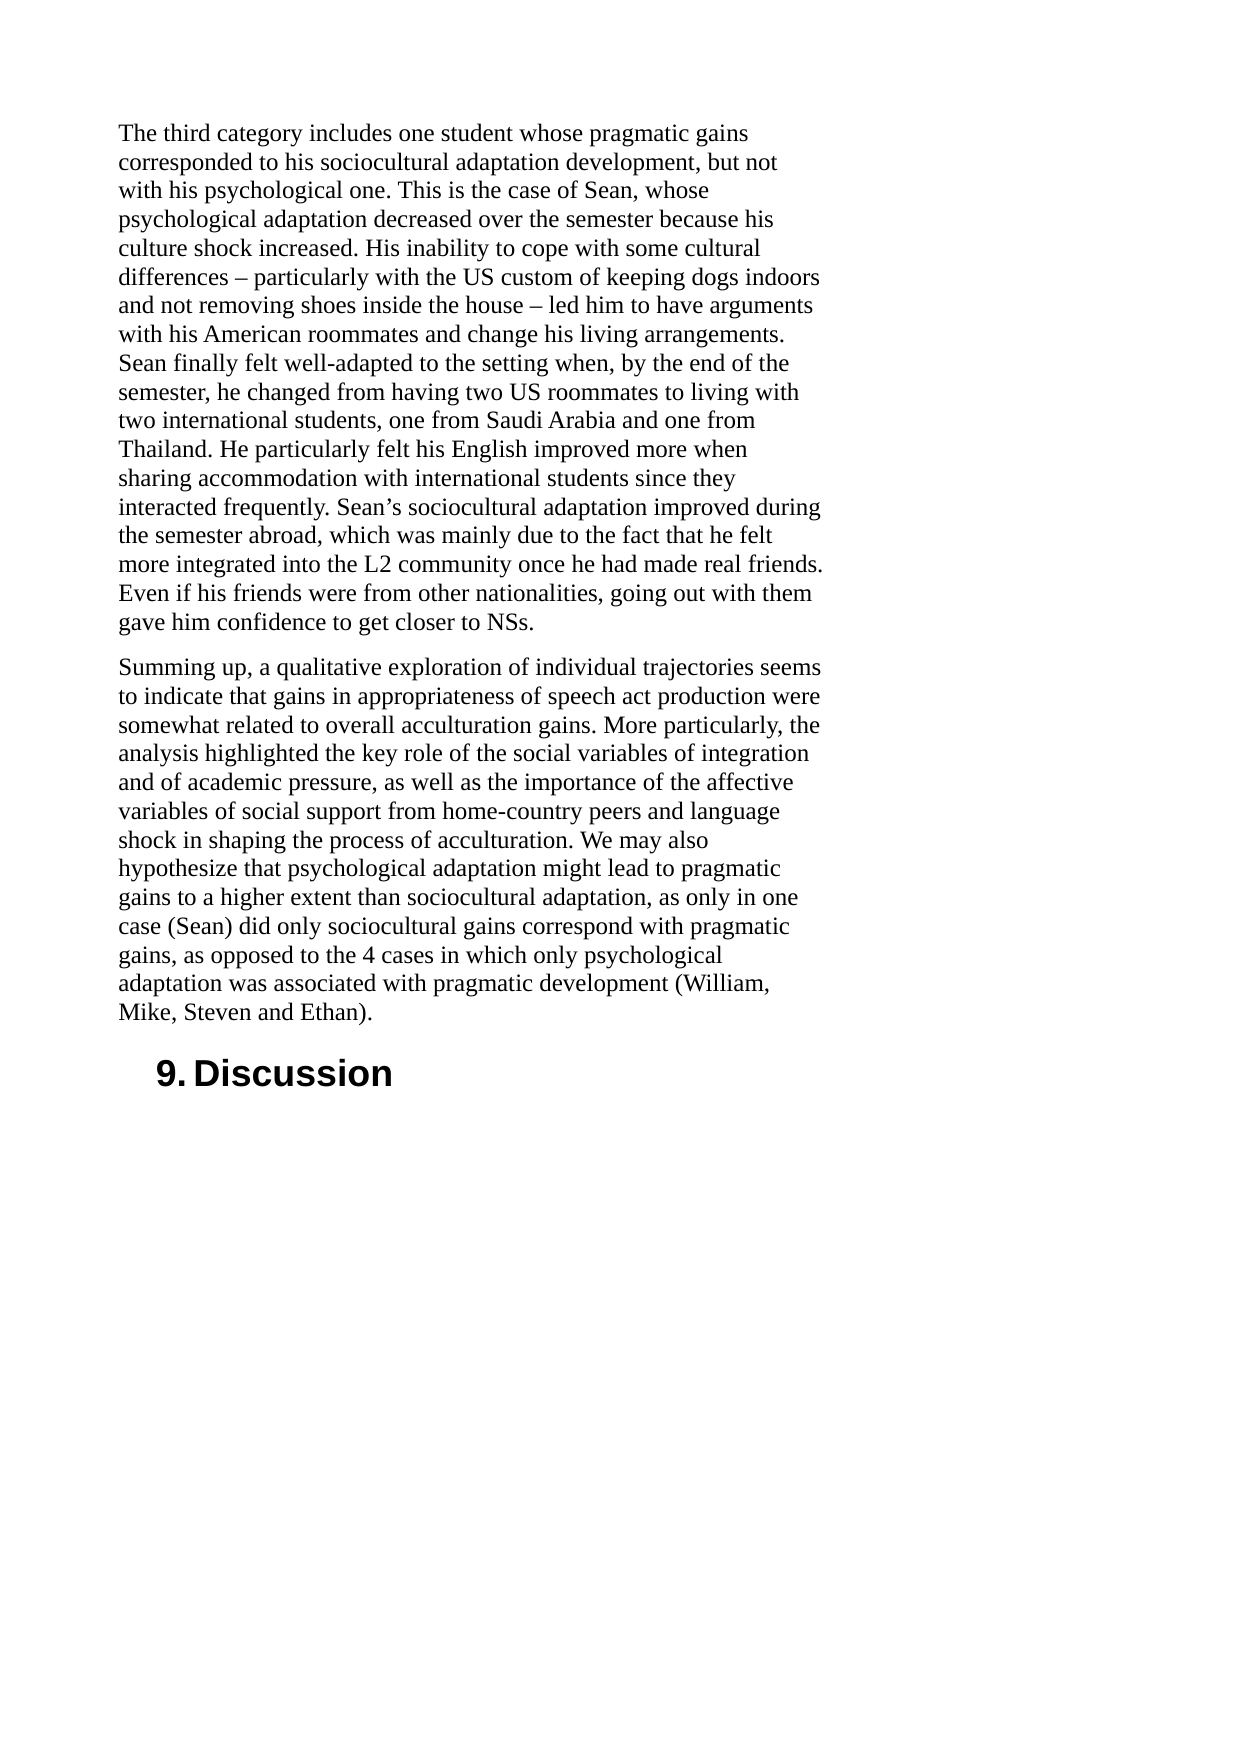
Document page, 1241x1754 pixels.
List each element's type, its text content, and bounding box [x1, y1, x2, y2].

text Summing up, a qualitative exploration of individual trajectories seems to indicate that gains in appropriateness of speech act production were somewhat related to overall acculturation gains. More particularly, the analysis highlighted the key role of the social variables of integration and of academic pressure, as well as the importance of the affective variables of social support from home-country peers and language shock in shaping the process of acculturation. We may also hypothesize that psychological adaptation might lead to pragmatic gains to a higher extent than sociocultural adaptation, as only in one case (Sean) did only sociocultural gains correspond with pragmatic gains, as opposed to the 4 cases in which only psychological adaptation was associated with pragmatic development (William, Mike, Steven and Ethan). [118, 652, 827, 1026]
list Discussion [156, 1051, 827, 1094]
text The third category includes one student whose pragmatic gains corresponded to his sociocultural adaptation development, but not with his psychological one. This is the case of Sean, whose psychological adaptation decreased over the semester because his culture shock increased. His inability to cope with some cultural differences – particularly with the US custom of keeping dogs indoors and not removing shoes inside the house – led him to have arguments with his American roommates and change his living arrangements. Sean finally felt well-adapted to the setting when, by the end of the semester, he changed from having two US roommates to living with two international students, one from Saudi Arabia and one from Thailand. He particularly felt his English improved more when sharing accommodation with international students since they interacted frequently. Sean’s sociocultural adaptation improved during the semester abroad, which was mainly due to the fact that he felt more integrated into the L2 community once he had made real friends. Even if his friends were from other nationalities, going out with them gave him confidence to get closer to NSs. [118, 118, 827, 636]
